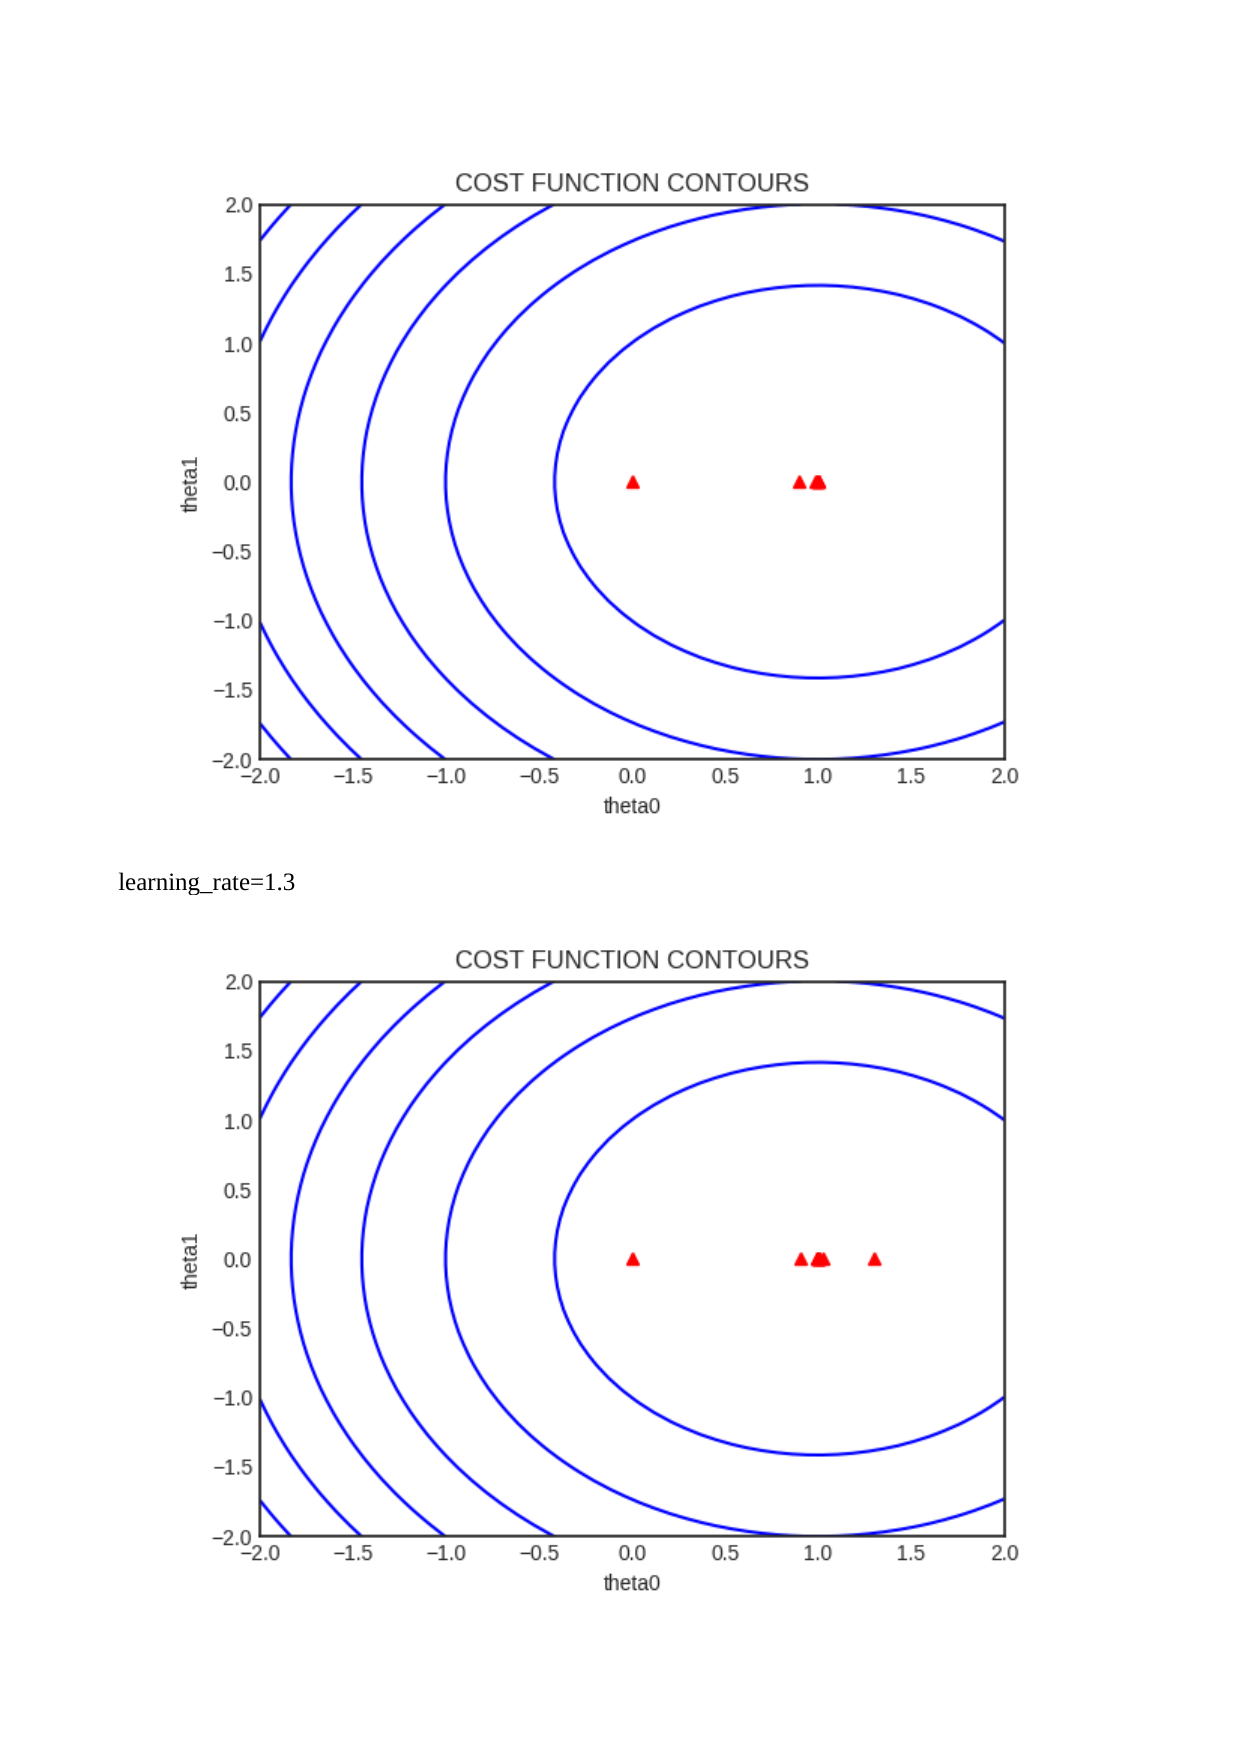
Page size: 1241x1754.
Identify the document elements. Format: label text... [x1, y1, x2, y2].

picture [140, 895, 1100, 1616]
text learning_rate=1.3 [118, 867, 1122, 896]
picture [140, 118, 1100, 839]
